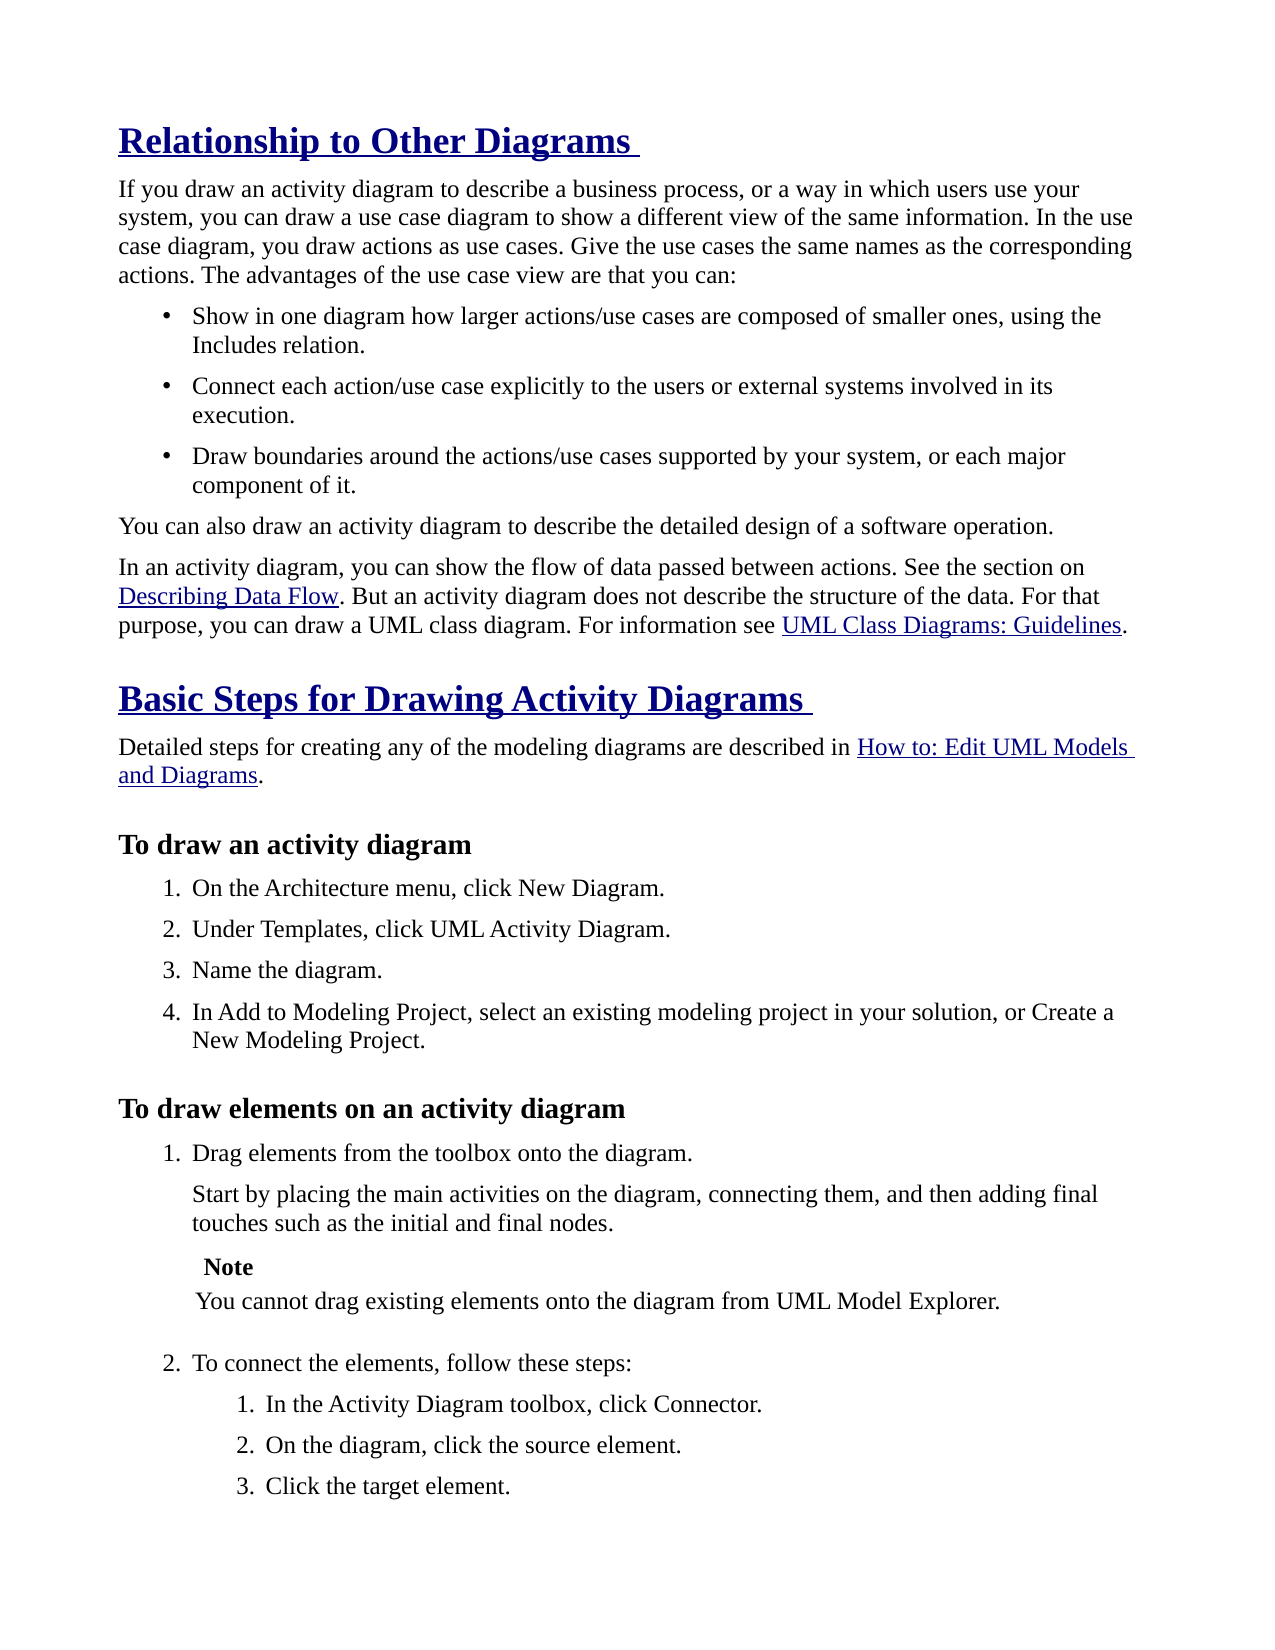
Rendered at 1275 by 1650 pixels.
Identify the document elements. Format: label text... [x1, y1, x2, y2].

list Drag elements from the toolbox onto the diagram. [162, 1138, 1157, 1166]
table_cell You cannot drag existing elements onto the diagram from UML Model Explorer. [192, 1284, 1013, 1348]
list In Add to Modeling Project, select an existing modeling project in your solution, or Create a New Modeling Project. [162, 997, 1157, 1054]
list Name the diagram. [162, 955, 1157, 984]
list On the Architecture menu, click New Diagram. [162, 873, 1157, 902]
text If you draw an activity diagram to describe a business process, or a way in which users use your system, you can draw a use case diagram to show a different view of the same information. In the use case diagram, you draw actions as use cases. Give the use cases the same names as the corresponding actions. The advantages of the use case view are that you can: [118, 174, 1157, 289]
list Click the target element. [236, 1471, 1157, 1500]
list On the diagram, click the source element. [236, 1430, 1157, 1459]
list Start by placing the main activities on the diagram, connecting them, and then adding final touches such as the initial and final nodes. [162, 1179, 1157, 1236]
subtitle Basic Steps for Drawing Activity Diagrams [118, 676, 1157, 719]
list Connect each action/use case explicitly to the users or external systems involved in its execution. [162, 371, 1157, 429]
subtitle Relationship to Other Diagrams [118, 118, 1157, 161]
subtitle To draw an activity diagram [118, 827, 1157, 860]
text Detailed steps for creating any of the modeling diagrams are described in How to: Edit UML Models and Diagrams. [118, 732, 1157, 789]
list To connect the elements, follow these steps: [162, 1348, 1157, 1376]
list Draw boundaries around the actions/use cases supported by your system, or each major component of it. [162, 441, 1157, 499]
subtitle To draw elements on an activity diagram [118, 1092, 1157, 1125]
text In an activity diagram, you can show the flow of data passed between actions. See the section on Describing Data Flow. But an activity diagram does not describe the structure of the data. For that purpose, you can draw a UML class diagram. For information see UML Class Diagrams: Guidelines. [118, 552, 1157, 639]
table_header Note [192, 1249, 1013, 1283]
list In the Activity Diagram toolbox, click Connector. [236, 1389, 1157, 1418]
list Under Templates, click UML Activity Diagram. [162, 914, 1157, 943]
list Show in one diagram how larger actions/use cases are composed of smaller ones, using the Includes relation. [162, 301, 1157, 359]
text You can also draw an activity diagram to describe the detailed design of a software operation. [118, 511, 1157, 540]
